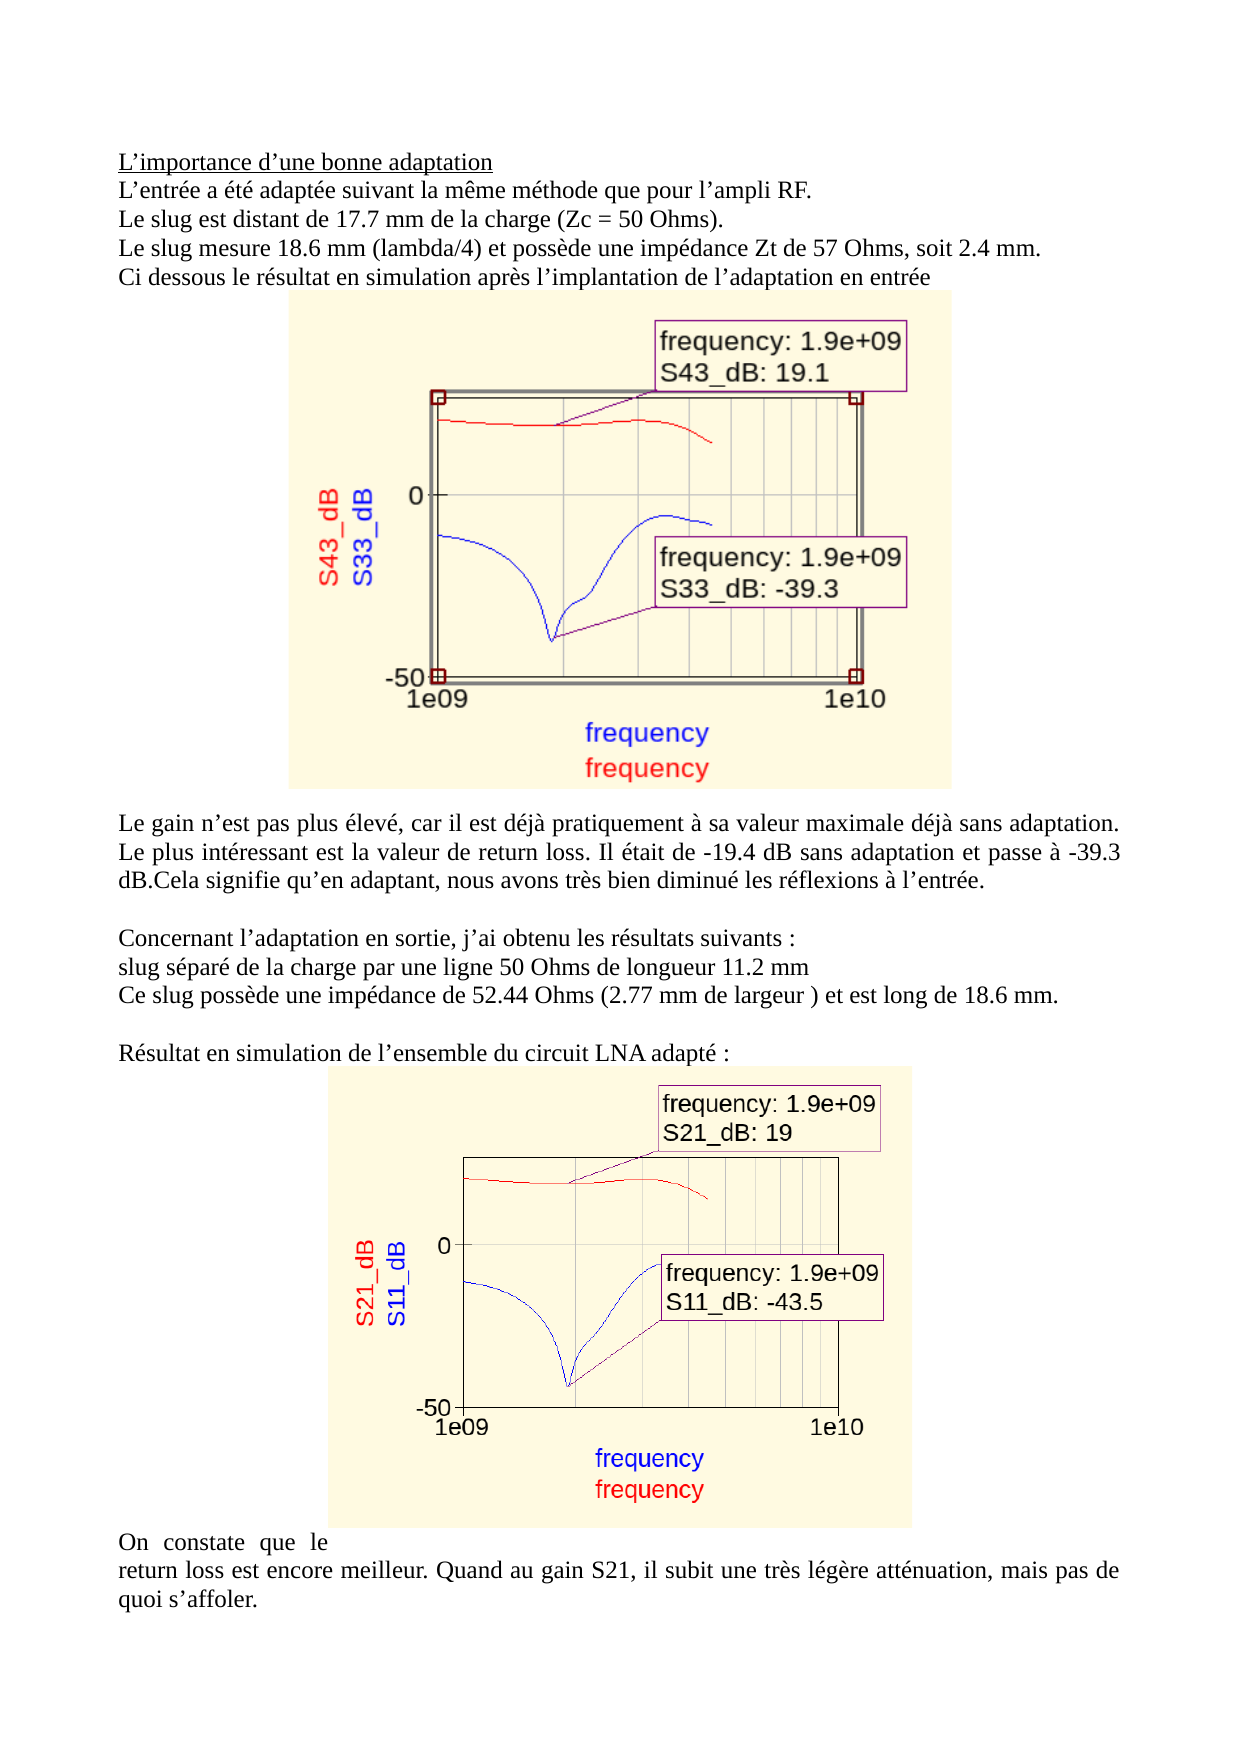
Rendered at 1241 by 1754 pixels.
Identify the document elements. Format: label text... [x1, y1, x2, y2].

text L’importance d’une bonne adaptation [118, 147, 1122, 176]
text Le slug est distant de 17.7 mm de la charge (Zc = 50 Ohms). [118, 204, 1122, 233]
text On constate que le return loss est encore meilleur. Quand au gain S21, il subit une très légère atténuation, mais pas de quoi s’affoler. [118, 1527, 1122, 1613]
text Le gain n’est pas plus élevé, car il est déjà pratiquement à sa valeur maximale déjà sans adaptation. Le plus intéressant est la valeur de return loss. Il était de -19.4 dB sans adaptation et passe à -39.3 dB.Cela signifie qu’en adaptant, nous avons très bien diminué les réflexions à l’entrée. [118, 808, 1122, 894]
picture [328, 1066, 913, 1528]
text Résultat en simulation de l’ensemble du circuit LNA adapté : [118, 1038, 1122, 1067]
text slug séparé de la charge par une ligne 50 Ohms de longueur 11.2 mm [118, 952, 1122, 981]
text Ce slug possède une impédance de 52.44 Ohms (2.77 mm de largeur ) et est long de 18.6 mm. [118, 981, 1122, 1009]
text Concernant l’adaptation en sortie, j’ai obtenu les résultats suivants : [118, 923, 1122, 952]
text Ci dessous le résultat en simulation après l’implantation de l’adaptation en entrée [118, 262, 1122, 291]
picture [288, 290, 952, 789]
text Le slug mesure 18.6 mm (lambda/4) et possède une impédance Zt de 57 Ohms, soit 2.4 mm. [118, 233, 1122, 262]
text L’entrée a été adaptée suivant la même méthode que pour l’ampli RF. [118, 176, 1122, 204]
